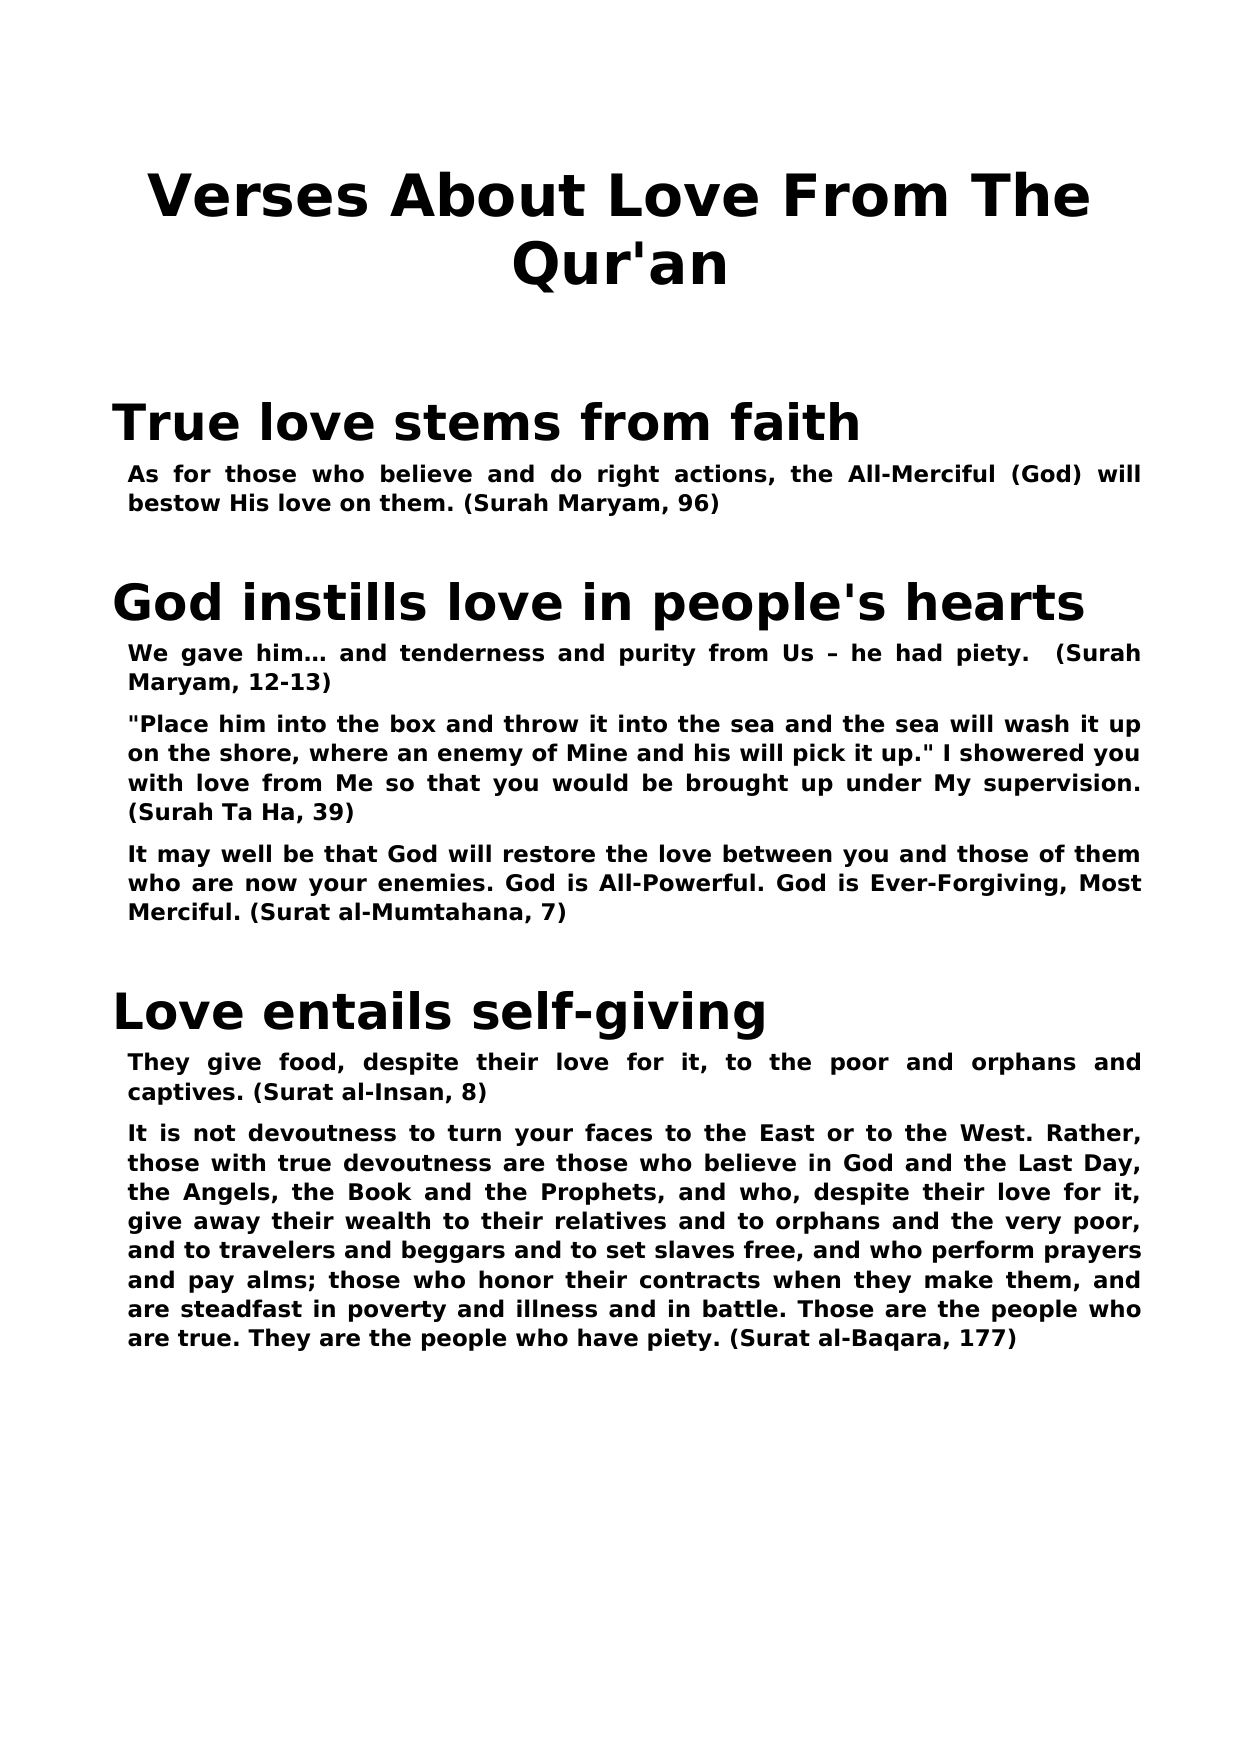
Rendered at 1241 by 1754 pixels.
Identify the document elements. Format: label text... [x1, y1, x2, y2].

text As for those who believe and do right actions, the All-Merciful (God) will bestow His love on them. (Surah Maryam, 96) [127, 461, 1143, 517]
subtitle Love entails self-giving [112, 983, 1165, 1041]
subtitle God instills love in people's hearts [112, 574, 1165, 632]
text It may well be that God will restore the love between you and those of them who are now your enemies. God is All-Powerful. God is Ever-Forgiving, Most Merciful. (Surat al-Mumtahana, 7) [127, 841, 1143, 926]
text They give food, despite their love for it, to the poor and orphans and captives. (Surat al-Insan, 8) [127, 1049, 1143, 1106]
subtitle True love stems from faith [112, 394, 1165, 453]
text We gave him… and tenderness and purity from Us – he had piety. (Surah Maryam, 12-13) [127, 640, 1143, 696]
text It is not devoutness to turn your faces to the East or to the West. Rather, those with true devoutness are those who believe in God and the Last Day, the Angels, the Book and the Prophets, and who, despite their love for it, give away their wealth to their relatives and to orphans and the very poor, and to travelers and beggars and to set slaves free, and who perform prayers and pay alms; those who honor their contracts when they make them, and are steadfast in poverty and illness and in battle. Those are the people who are true. They are the people who have piety. (Surat al-Baqara, 177) [127, 1121, 1143, 1352]
subtitle Verses About Love From The Qur'an [75, 162, 1165, 298]
text "Place him into the box and throw it into the sea and the sea will wash it up on the shore, where an enemy of Mine and his will pick it up." I showered you with love from Me so that you would be brought up under My supervision. (Surah Ta Ha, 39) [127, 711, 1143, 826]
